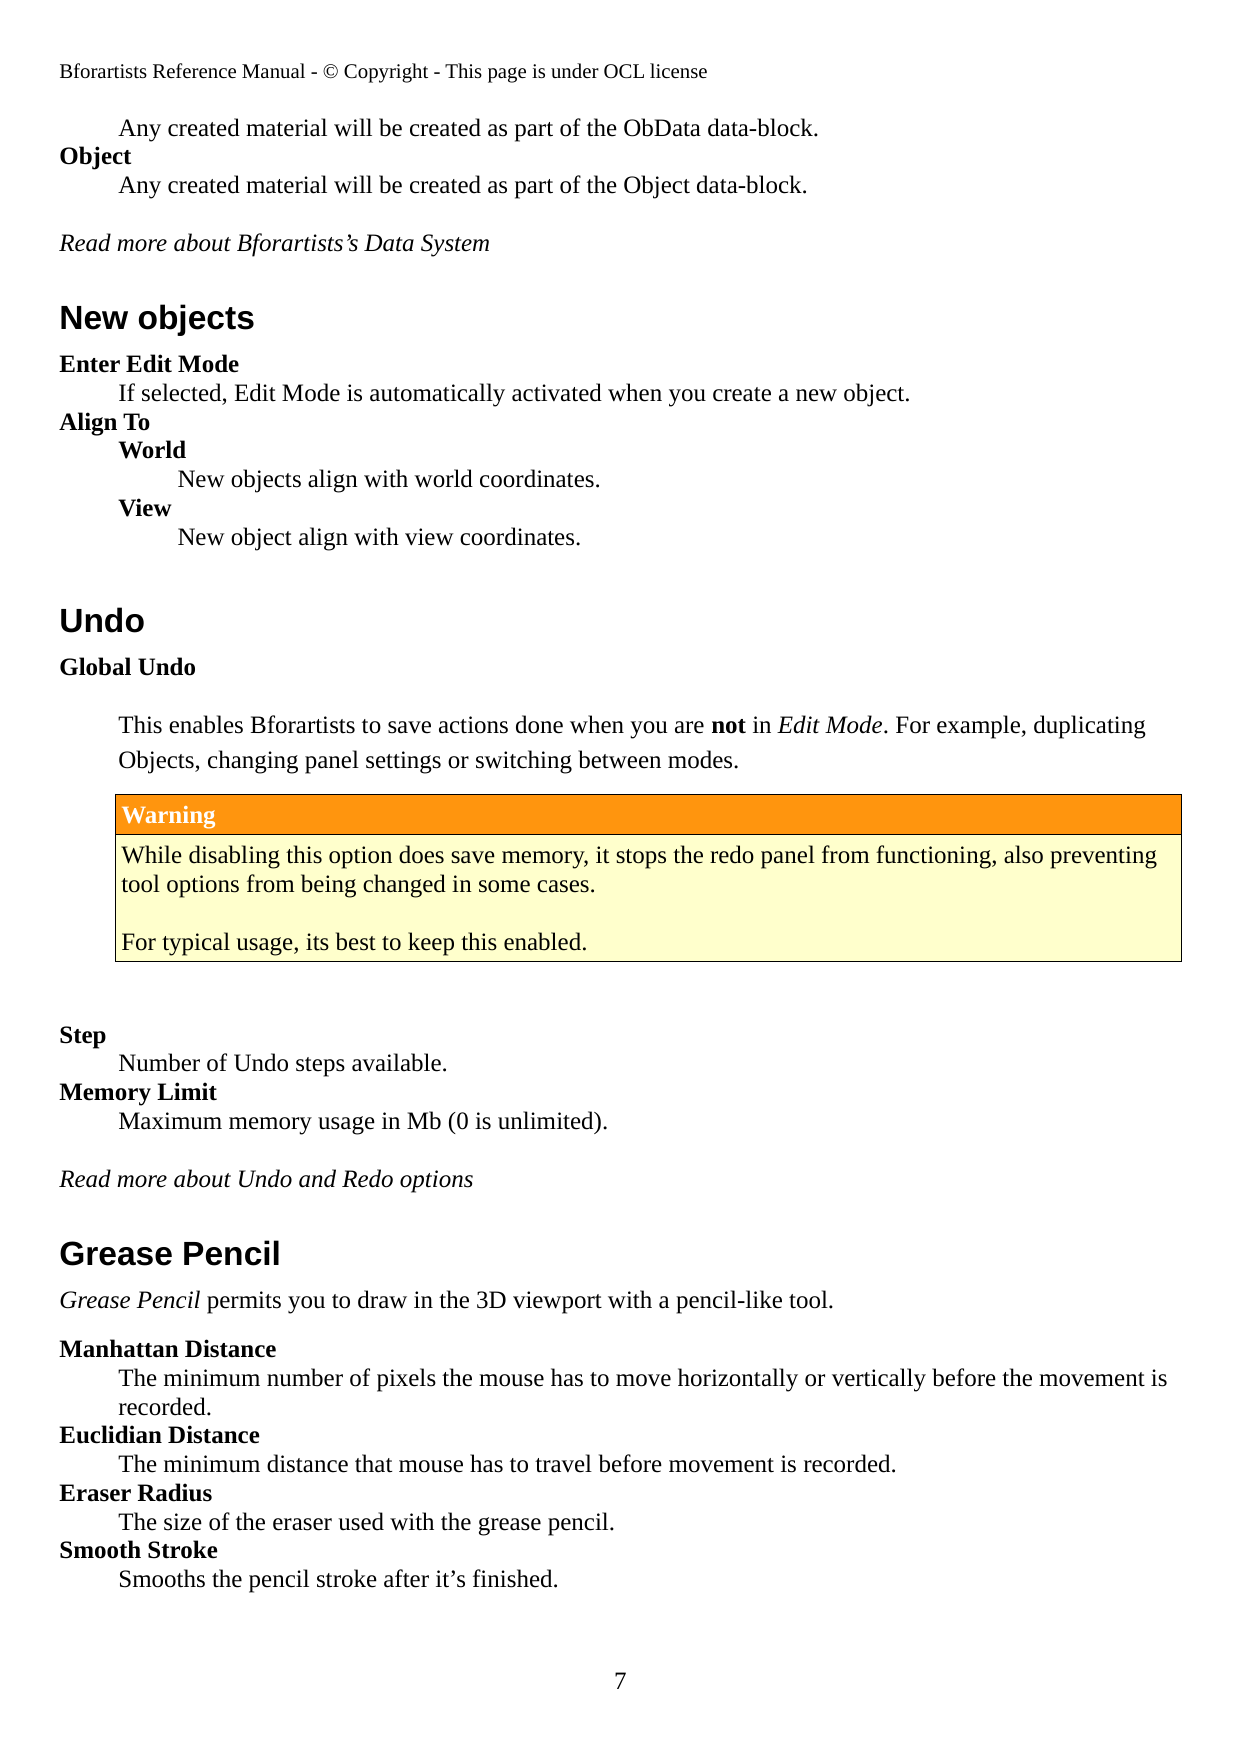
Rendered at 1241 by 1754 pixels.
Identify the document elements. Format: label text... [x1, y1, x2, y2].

text Read more about Undo and Redo options [59, 1164, 1181, 1193]
subtitle View [118, 493, 1181, 522]
subtitle Undo [59, 601, 1181, 639]
subtitle Enter Edit Mode [59, 349, 1181, 378]
table_header Warning [116, 795, 1181, 834]
list Number of Undo steps available. [118, 1048, 1181, 1077]
subtitle Align To [59, 407, 1181, 436]
list The minimum number of pixels the mouse has to move horizontally or vertically before the movement is recorded. [118, 1363, 1181, 1421]
subtitle Global Undo [59, 652, 1181, 681]
text Grease Pencil permits you to draw in the 3D viewport with a pencil-like tool. [59, 1285, 1181, 1314]
subtitle New objects [59, 298, 1181, 337]
list New object align with view coordinates. [177, 522, 1181, 551]
text Read more about Bforartists’s Data System [59, 228, 1181, 257]
table_cell While disabling this option does save memory, it stops the redo panel from functioning, also preventing tool options from being changed in some cases. For typical usage, its best to keep this enabled. [116, 835, 1181, 961]
subtitle Eraser Radius [59, 1478, 1181, 1507]
list Smooths the pencil stroke after it’s finished. [118, 1564, 1181, 1593]
subtitle World [118, 436, 1181, 464]
subtitle Smooth Stroke [59, 1536, 1181, 1564]
list Any created material will be created as part of the Object data-block. [118, 170, 1181, 199]
subtitle Euclidian Distance [59, 1421, 1181, 1449]
subtitle Memory Limit [59, 1077, 1181, 1106]
subtitle Manhattan Distance [59, 1334, 1181, 1363]
text This enables Bforartists to save actions done when you are not in Edit Mode. For example, duplicating Objects, changing panel settings or switching between modes. [118, 710, 1181, 773]
list The minimum distance that mouse has to travel before movement is recorded. [118, 1449, 1181, 1478]
list Maximum memory usage in Mb (0 is unlimited). [118, 1106, 1181, 1135]
list The size of the eraser used with the grease pencil. [118, 1507, 1181, 1536]
subtitle Step [59, 1020, 1181, 1048]
list New objects align with world coordinates. [177, 464, 1181, 493]
list If selected, Edit Mode is automatically activated when you create a new object. [118, 378, 1181, 407]
list Any created material will be created as part of the ObData data-block. [118, 113, 1181, 141]
subtitle Object [59, 141, 1181, 170]
subtitle Grease Pencil [59, 1234, 1181, 1273]
